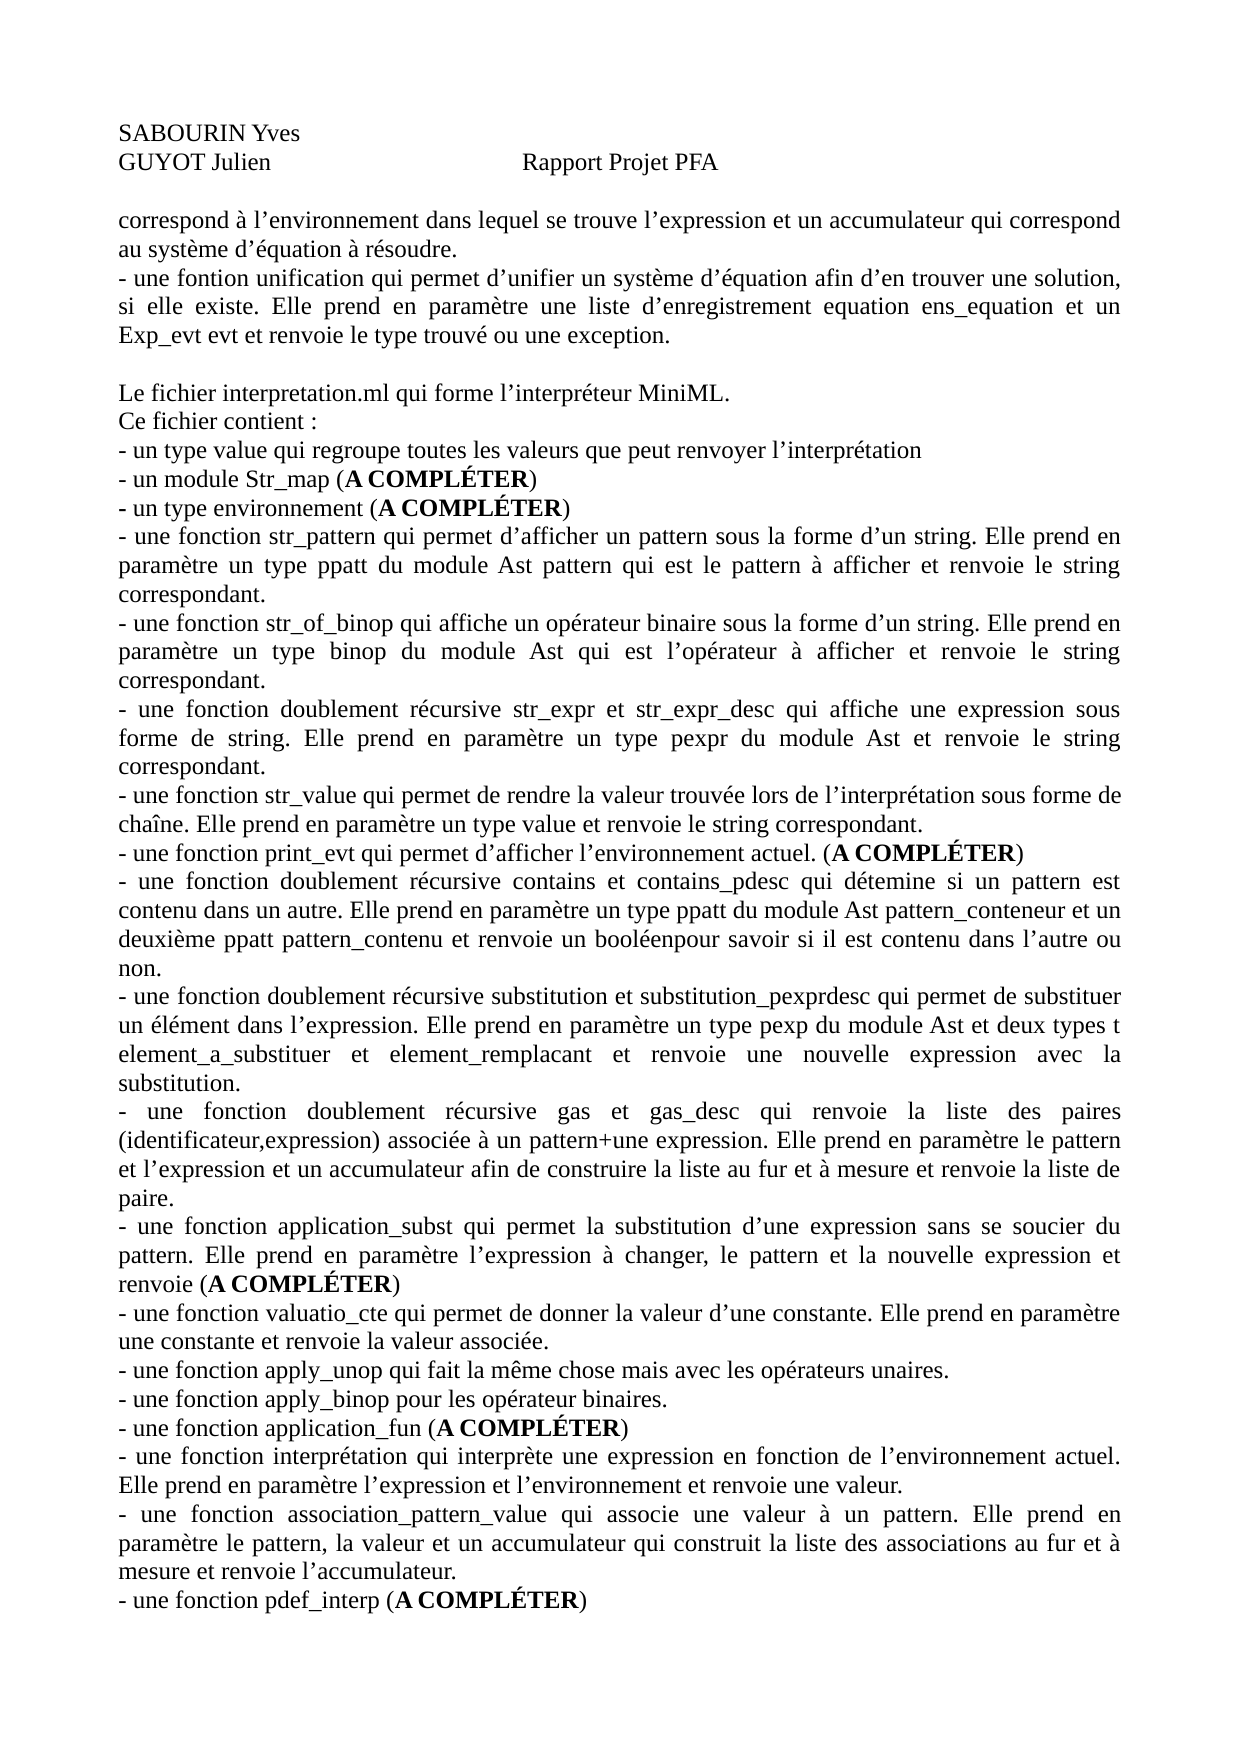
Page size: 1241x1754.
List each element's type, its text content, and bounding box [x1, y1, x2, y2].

text - une fonction pdef_interp (A COMPLÉTER) [118, 1585, 1122, 1614]
text - une fonction interprétation qui interprète une expression en fonction de l’environnement actuel. Elle prend en paramètre l’expression et l’environnement et renvoie une valeur. [118, 1441, 1122, 1499]
text - une fonction application_fun (A COMPLÉTER) [118, 1413, 1122, 1441]
text - une fontion unification qui permet d’unifier un système d’équation afin d’en trouver une solution, si elle existe. Elle prend en paramètre une liste d’enregistrement equation ens_equation et un Exp_evt evt et renvoie le type trouvé ou une exception. [118, 263, 1122, 349]
text - une fonction valuatio_cte qui permet de donner la valeur d’une constante. Elle prend en paramètre une constante et renvoie la valeur associée. [118, 1298, 1122, 1355]
text - une fonction str_value qui permet de rendre la valeur trouvée lors de l’interprétation sous forme de chaîne. Elle prend en paramètre un type value et renvoie le string correspondant. [118, 780, 1122, 838]
text correspond à l’environnement dans lequel se trouve l’expression et un accumulateur qui correspond au système d’équation à résoudre. [118, 205, 1122, 263]
text - une fonction apply_unop qui fait la même chose mais avec les opérateurs unaires. [118, 1355, 1122, 1384]
text - un type environnement (A COMPLÉTER) [118, 493, 1122, 521]
text Le fichier interpretation.ml qui forme l’interpréteur MiniML. [118, 378, 1122, 406]
text - une fonction doublement récursive str_expr et str_expr_desc qui affiche une expression sous forme de string. Elle prend en paramètre un type pexpr du module Ast et renvoie le string correspondant. [118, 694, 1122, 780]
text - une fonction doublement récursive substitution et substitution_pexprdesc qui permet de substituer un élément dans l’expression. Elle prend en paramètre un type pexp du module Ast et deux types t element_a_substituer et element_remplacant et renvoie une nouvelle expression avec la substitution. [118, 981, 1122, 1096]
text - un module Str_map (A COMPLÉTER) [118, 464, 1122, 493]
text - une fonction doublement récursive gas et gas_desc qui renvoie la liste des paires (identificateur,expression) associée à un pattern+une expression. Elle prend en paramètre le pattern et l’expression et un accumulateur afin de construire la liste au fur et à mesure et renvoie la liste de paire. [118, 1096, 1122, 1211]
text - une fonction doublement récursive contains et contains_pdesc qui détemine si un pattern est contenu dans un autre. Elle prend en paramètre un type ppatt du module Ast pattern_conteneur et un deuxième ppatt pattern_contenu et renvoie un booléenpour savoir si il est contenu dans l’autre ou non. [118, 866, 1122, 981]
text - une fonction str_pattern qui permet d’afficher un pattern sous la forme d’un string. Elle prend en paramètre un type ppatt du module Ast pattern qui est le pattern à afficher et renvoie le string correspondant. [118, 521, 1122, 608]
text - une fonction print_evt qui permet d’afficher l’environnement actuel. (A COMPLÉTER) [118, 838, 1122, 866]
text - une fonction str_of_binop qui affiche un opérateur binaire sous la forme d’un string. Elle prend en paramètre un type binop du module Ast qui est l’opérateur à afficher et renvoie le string correspondant. [118, 608, 1122, 694]
text - un type value qui regroupe toutes les valeurs que peut renvoyer l’interprétation [118, 435, 1122, 464]
text - une fonction application_subst qui permet la substitution d’une expression sans se soucier du pattern. Elle prend en paramètre l’expression à changer, le pattern et la nouvelle expression et renvoie (A COMPLÉTER) [118, 1211, 1122, 1298]
text - une fonction apply_binop pour les opérateur binaires. [118, 1384, 1122, 1413]
text - une fonction association_pattern_value qui associe une valeur à un pattern. Elle prend en paramètre le pattern, la valeur et un accumulateur qui construit la liste des associations au fur et à mesure et renvoie l’accumulateur. [118, 1499, 1122, 1585]
text Ce fichier contient : [118, 406, 1122, 435]
